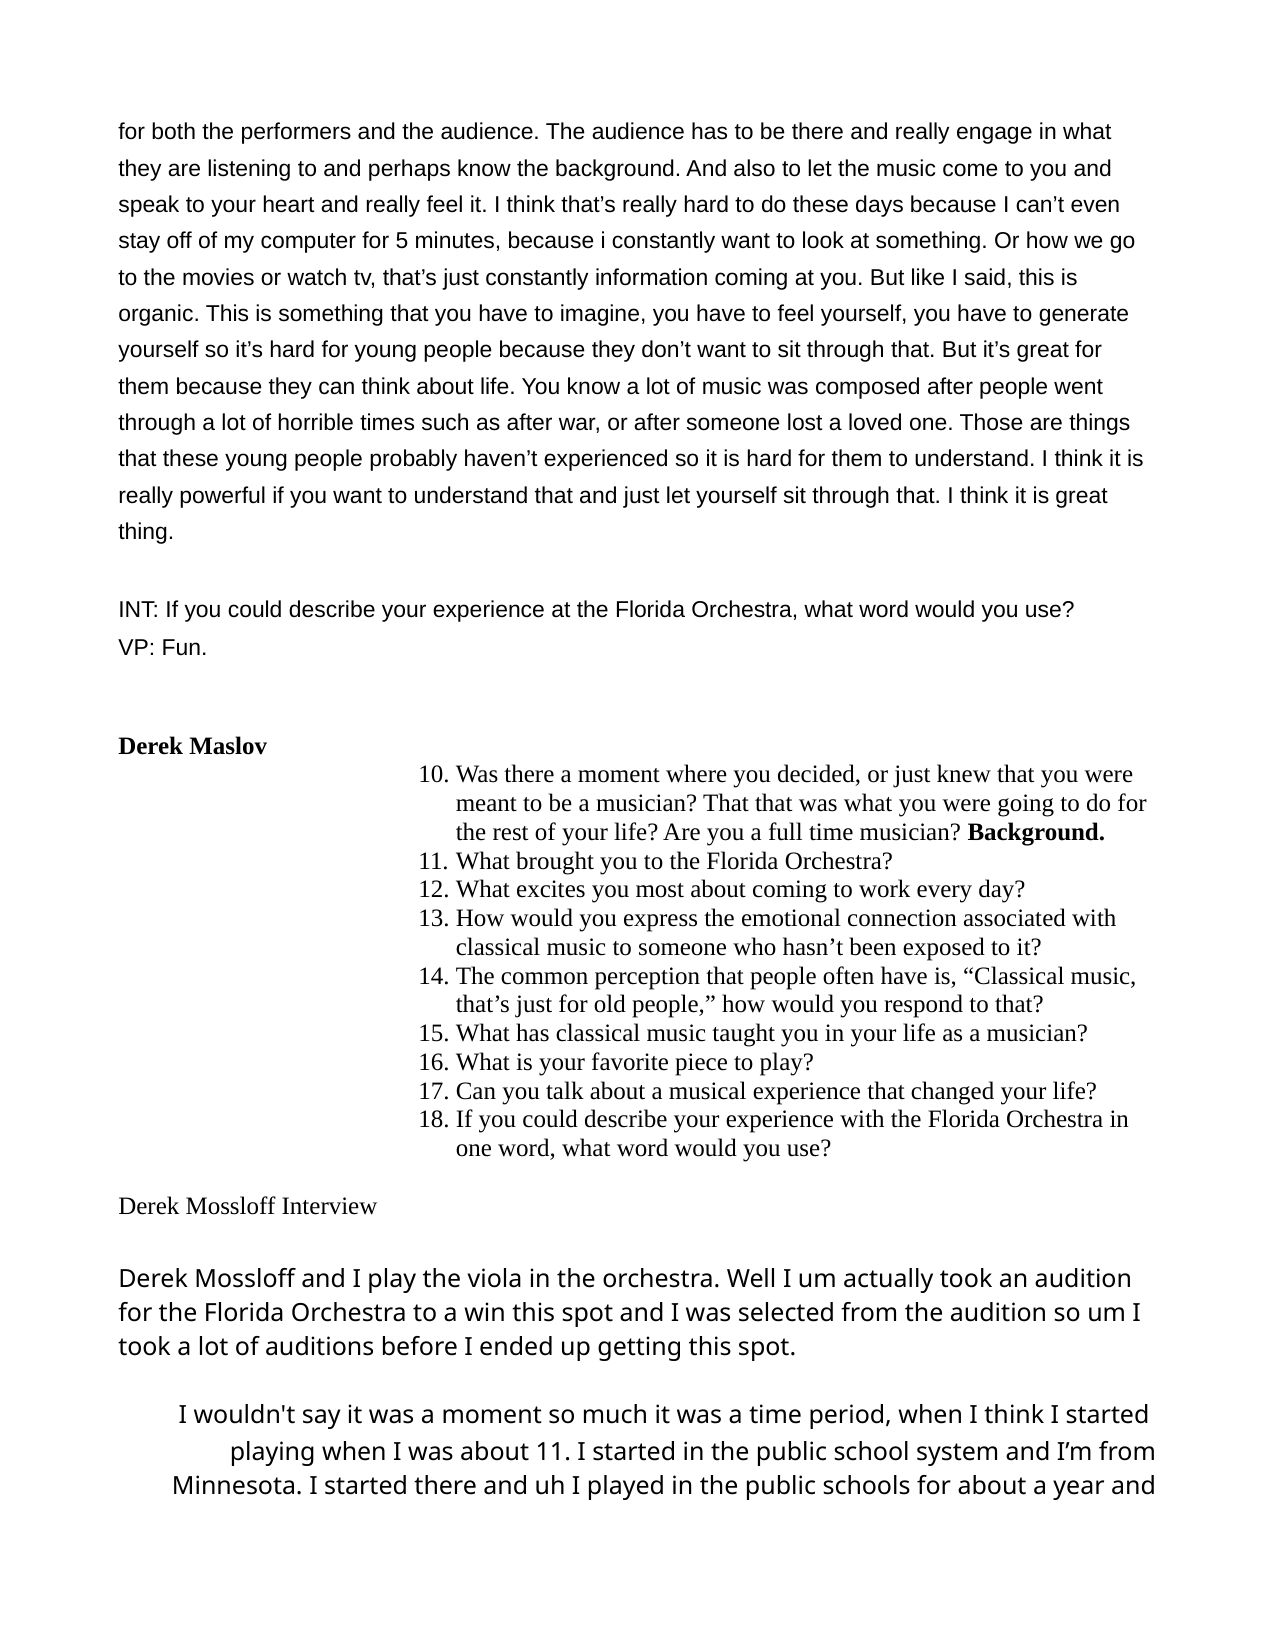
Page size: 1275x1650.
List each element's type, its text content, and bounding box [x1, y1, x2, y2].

text I wouldn't say it was a moment so much it was a time period, when I think I started playing when I was about 11. I started in the public school system and I’m from Minnesota. I started there and uh I played in the public schools for about a year and then after that um I had there was this string cortet that came to Grand Forth North Dakota, which is very close to where Im from, and they did a rural residency there there name is the Kiara String Cortet. And they, uh, my school orchestra teacher suggested that I take some lessons from their violas and uh, I did that and it was a really inspiring experience for me and I um, basically thats when I got really interested and I was hearing him play and learning from him and it was that young I was probably 12 or 13 when I decided I really wanted to do it. [118, 1397, 1157, 1502]
list What excites you most about coming to work every day? [418, 874, 1157, 903]
text Derek Mossloff Interview [118, 1191, 1157, 1248]
text INT: If you could describe your experience at the Florida Orchestra, what word would you use? [118, 596, 1157, 622]
text for both the performers and the audience. The audience has to be there and really engage in what they are listening to and perhaps know the background. And also to let the music come to you and speak to your heart and really feel it. I think that’s really hard to do these days because I can’t even stay off of my computer for 5 minutes, because i constantly want to look at something. Or how we go to the movies or watch tv, that’s just constantly information coming at you. But like I said, this is organic. This is something that you have to imagine, you have to feel yourself, you have to generate yourself so it’s hard for young people because they don’t want to sit through that. But it’s great for them because they can think about life. You know a lot of music was composed after people went through a lot of horrible times such as after war, or after someone lost a loved one. Those are things that these young people probably haven’t experienced so it is hard for them to understand. I think it is really powerful if you want to understand that and just let yourself sit through that. I think it is great thing. [118, 118, 1157, 544]
list Was there a moment where you decided, or just knew that you were meant to be a musician? That that was what you were going to do for the rest of your life? Are you a full time musician? Background. [418, 759, 1157, 846]
list How would you express the emotional connection associated with classical music to someone who hasn’t been exposed to it? [418, 903, 1157, 961]
list What has classical music taught you in your life as a musician? [418, 1018, 1157, 1047]
text Derek Maslov [118, 731, 1157, 759]
list The common perception that people often have is, “Classical music, that’s just for old people,” how would you respond to that? [418, 961, 1157, 1018]
text VP: Fun. [118, 632, 1157, 661]
list What is your favorite piece to play? [418, 1047, 1157, 1076]
list What brought you to the Florida Orchestra? [418, 846, 1157, 874]
list If you could describe your experience with the Florida Orchestra in one word, what word would you use? [418, 1104, 1157, 1162]
list Can you talk about a musical experience that changed your life? [418, 1076, 1157, 1104]
text Derek Mossloff and I play the viola in the orchestra. Well I um actually took an audition for the Florida Orchestra to a win this spot and I was selected from the audition so um I took a lot of auditions before I ended up getting this spot. [118, 1261, 1157, 1363]
